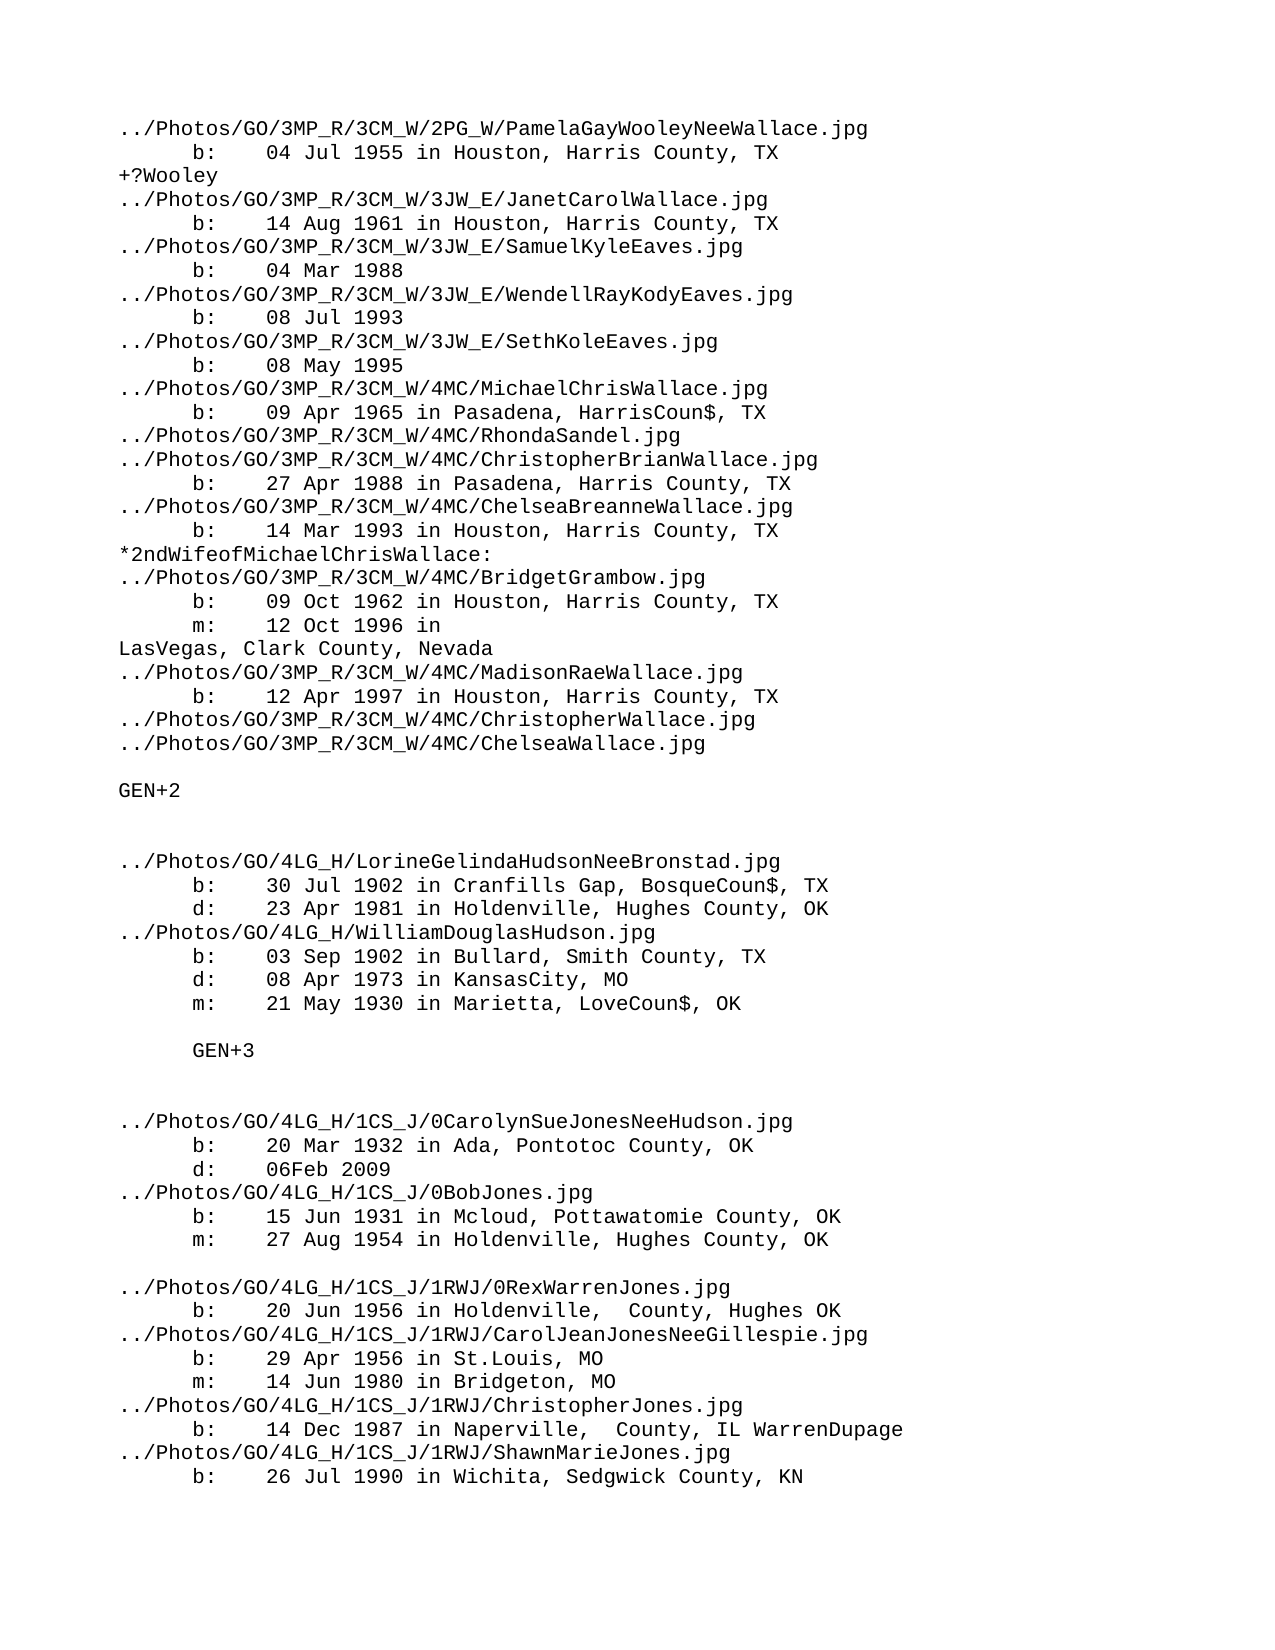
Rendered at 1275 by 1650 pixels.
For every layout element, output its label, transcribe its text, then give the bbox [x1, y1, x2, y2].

text ../Photos/GO/4LG_H/1CS_J/0CarolynSueJonesNeeHudson.jpg [118, 1111, 1157, 1135]
text ../Photos/GO/3MP_R/3CM_W/4MC/ChristopherBrianWallace.jpg [118, 449, 1157, 473]
text b: 20 Jun 1956 in Holdenville, County, Hughes OK [118, 1300, 1157, 1324]
text b: 03 Sep 1902 in Bullard, Smith County, TX [118, 946, 1157, 969]
text b: 30 Jul 1902 in Cranfills Gap, BosqueCoun$, TX [118, 875, 1157, 898]
text ../Photos/GO/3MP_R/3CM_W/4MC/ChristopherWallace.jpg [118, 709, 1157, 733]
text ../Photos/GO/3MP_R/3CM_W/3JW_E/JanetCarolWallace.jpg [118, 189, 1157, 213]
text ../Photos/GO/4LG_H/LorineGelindaHudsonNeeBronstad.jpg [118, 851, 1157, 875]
text b: 08 May 1995 [118, 354, 1157, 378]
text b: 14 Dec 1987 in Naperville, County, IL WarrenDupage [118, 1419, 1157, 1442]
text ../Photos/GO/3MP_R/3CM_W/4MC/ChelseaBreanneWallace.jpg [118, 496, 1157, 520]
text m: 12 Oct 1996 in [118, 615, 1157, 638]
text b: 29 Apr 1956 in St.Louis, MO [118, 1348, 1157, 1371]
text b: 27 Apr 1988 in Pasadena, Harris County, TX [118, 473, 1157, 496]
text m: 27 Aug 1954 in Holdenville, Hughes County, OK [118, 1229, 1157, 1253]
text d: 06Feb 2009 [118, 1158, 1157, 1182]
text ../Photos/GO/3MP_R/3CM_W/3JW_E/SamuelKyleEaves.jpg [118, 236, 1157, 260]
text d: 08 Apr 1973 in KansasCity, MO [118, 969, 1157, 993]
text m: 14 Jun 1980 in Bridgeton, MO [118, 1371, 1157, 1395]
text ../Photos/GO/4LG_H/WilliamDouglasHudson.jpg [118, 922, 1157, 946]
text b: 20 Mar 1932 in Ada, Pontotoc County, OK [118, 1135, 1157, 1158]
text ../Photos/GO/4LG_H/1CS_J/1RWJ/ChristopherJones.jpg [118, 1395, 1157, 1419]
text ../Photos/GO/3MP_R/3CM_W/3JW_E/WendellRayKodyEaves.jpg [118, 284, 1157, 307]
text m: 21 May 1930 in Marietta, LoveCoun$, OK [118, 993, 1157, 1017]
text ../Photos/GO/3MP_R/3CM_W/4MC/MichaelChrisWallace.jpg [118, 378, 1157, 402]
text b: 08 Jul 1993 [118, 307, 1157, 331]
text b: 12 Apr 1997 in Houston, Harris County, TX [118, 686, 1157, 709]
text ../Photos/GO/3MP_R/3CM_W/4MC/BridgetGrambow.jpg [118, 567, 1157, 591]
text +?Wooley [118, 165, 1157, 189]
text ../Photos/GO/4LG_H/1CS_J/0BobJones.jpg [118, 1182, 1157, 1206]
text ../Photos/GO/4LG_H/1CS_J/1RWJ/ShawnMarieJones.jpg [118, 1442, 1157, 1466]
text ../Photos/GO/3MP_R/3CM_W/4MC/MadisonRaeWallace.jpg [118, 662, 1157, 686]
text GEN+2 [118, 780, 1157, 804]
text *2ndWifeofMichaelChrisWallace: [118, 544, 1157, 567]
text b: 26 Jul 1990 in Wichita, Sedgwick County, KN [118, 1466, 1157, 1489]
text b: 04 Mar 1988 [118, 260, 1157, 284]
text ../Photos/GO/3MP_R/3CM_W/3JW_E/SethKoleEaves.jpg [118, 331, 1157, 354]
text d: 23 Apr 1981 in Holdenville, Hughes County, OK [118, 898, 1157, 922]
text ../Photos/GO/4LG_H/1CS_J/1RWJ/CarolJeanJonesNeeGillespie.jpg [118, 1324, 1157, 1348]
text ../Photos/GO/4LG_H/1CS_J/1RWJ/0RexWarrenJones.jpg [118, 1277, 1157, 1300]
text b: 14 Mar 1993 in Houston, Harris County, TX [118, 520, 1157, 544]
text ../Photos/GO/3MP_R/3CM_W/2PG_W/PamelaGayWooleyNeeWallace.jpg [118, 118, 1157, 142]
text ../Photos/GO/3MP_R/3CM_W/4MC/RhondaSandel.jpg [118, 426, 1157, 449]
text b: 15 Jun 1931 in Mcloud, Pottawatomie County, OK [118, 1206, 1157, 1229]
text ../Photos/GO/3MP_R/3CM_W/4MC/ChelseaWallace.jpg [118, 733, 1157, 757]
text GEN+3 [118, 1040, 1157, 1064]
text b: 04 Jul 1955 in Houston, Harris County, TX [118, 142, 1157, 165]
text LasVegas, Clark County, Nevada [118, 638, 1157, 662]
text b: 14 Aug 1961 in Houston, Harris County, TX [118, 213, 1157, 236]
text b: 09 Apr 1965 in Pasadena, HarrisCoun$, TX [118, 402, 1157, 426]
text b: 09 Oct 1962 in Houston, Harris County, TX [118, 591, 1157, 615]
